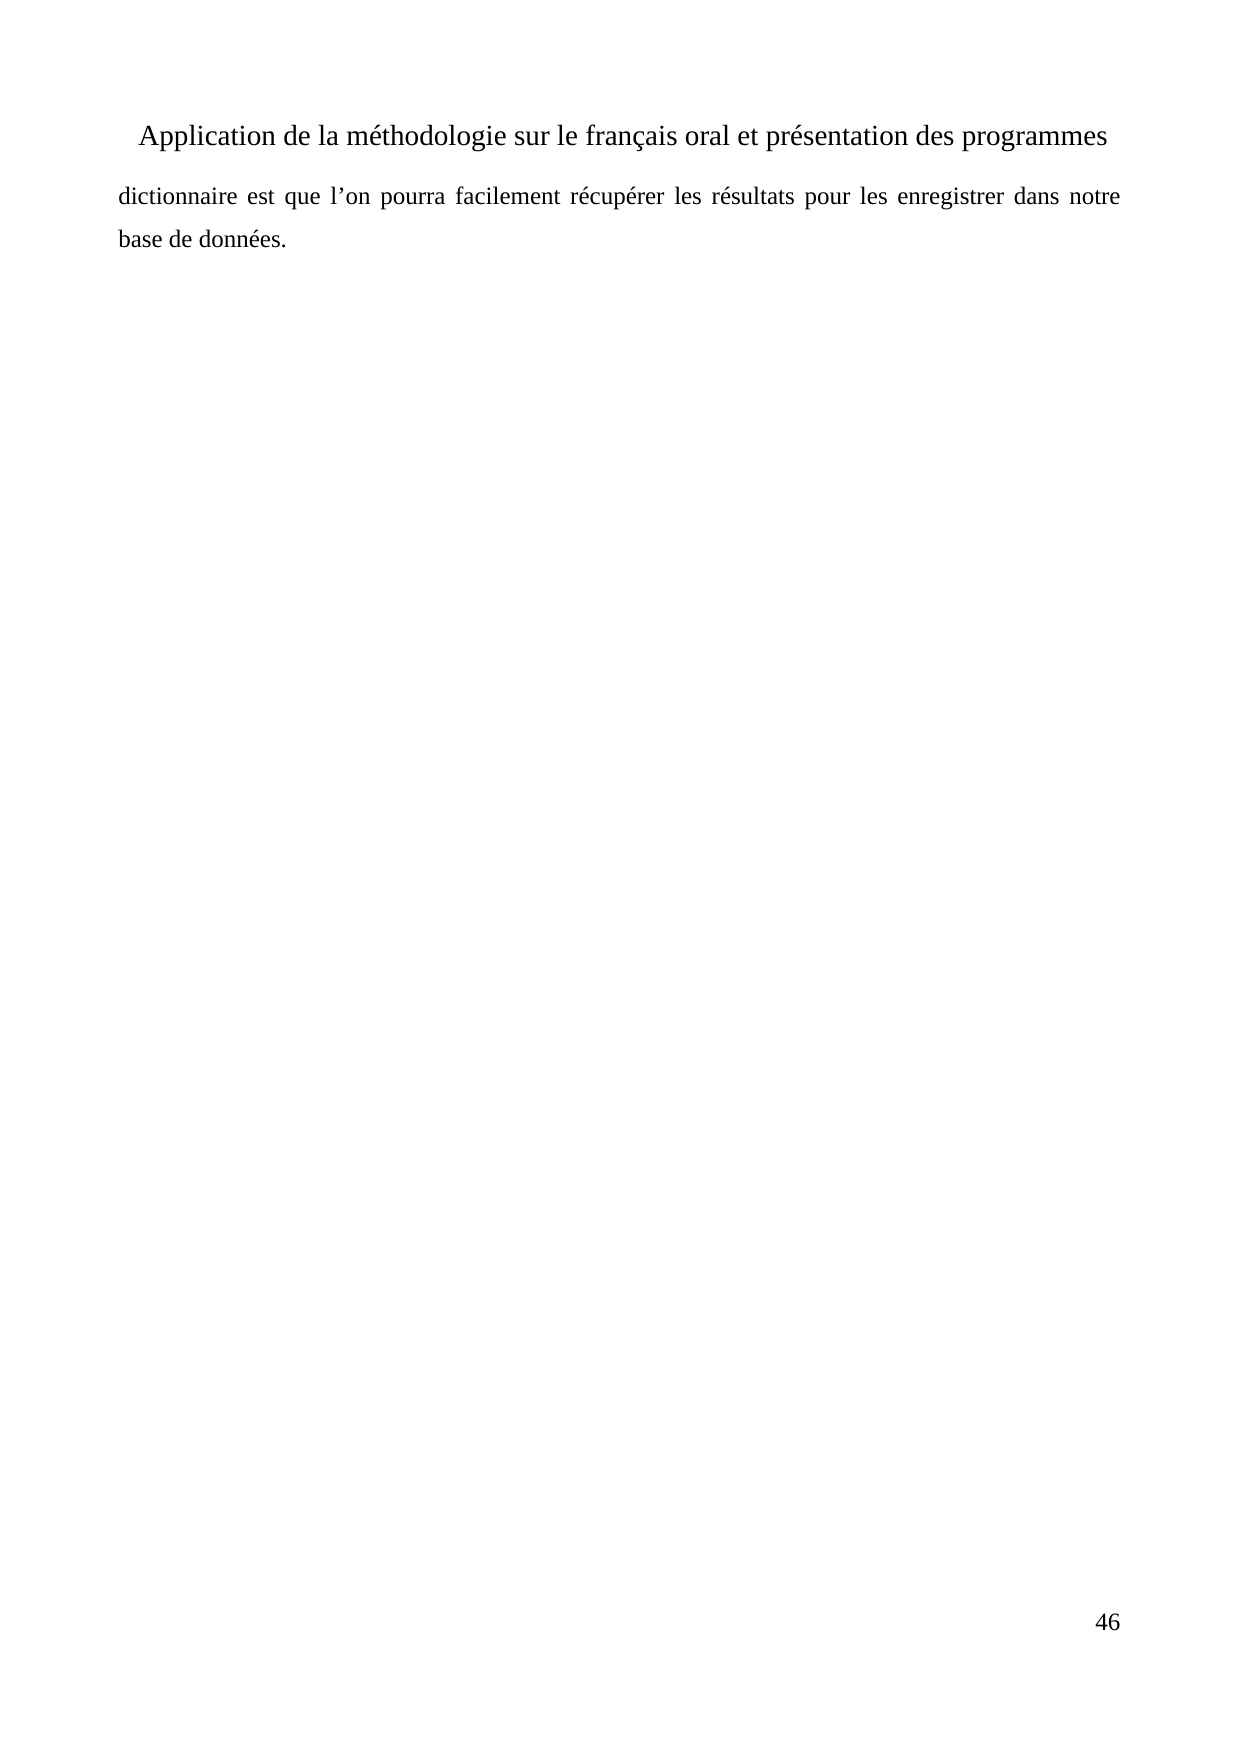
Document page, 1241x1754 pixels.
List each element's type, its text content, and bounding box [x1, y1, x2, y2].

text dictionnaire est que l’on pourra facilement récupérer les résultats pour les enregistrer dans notre base de données. [118, 181, 1122, 253]
